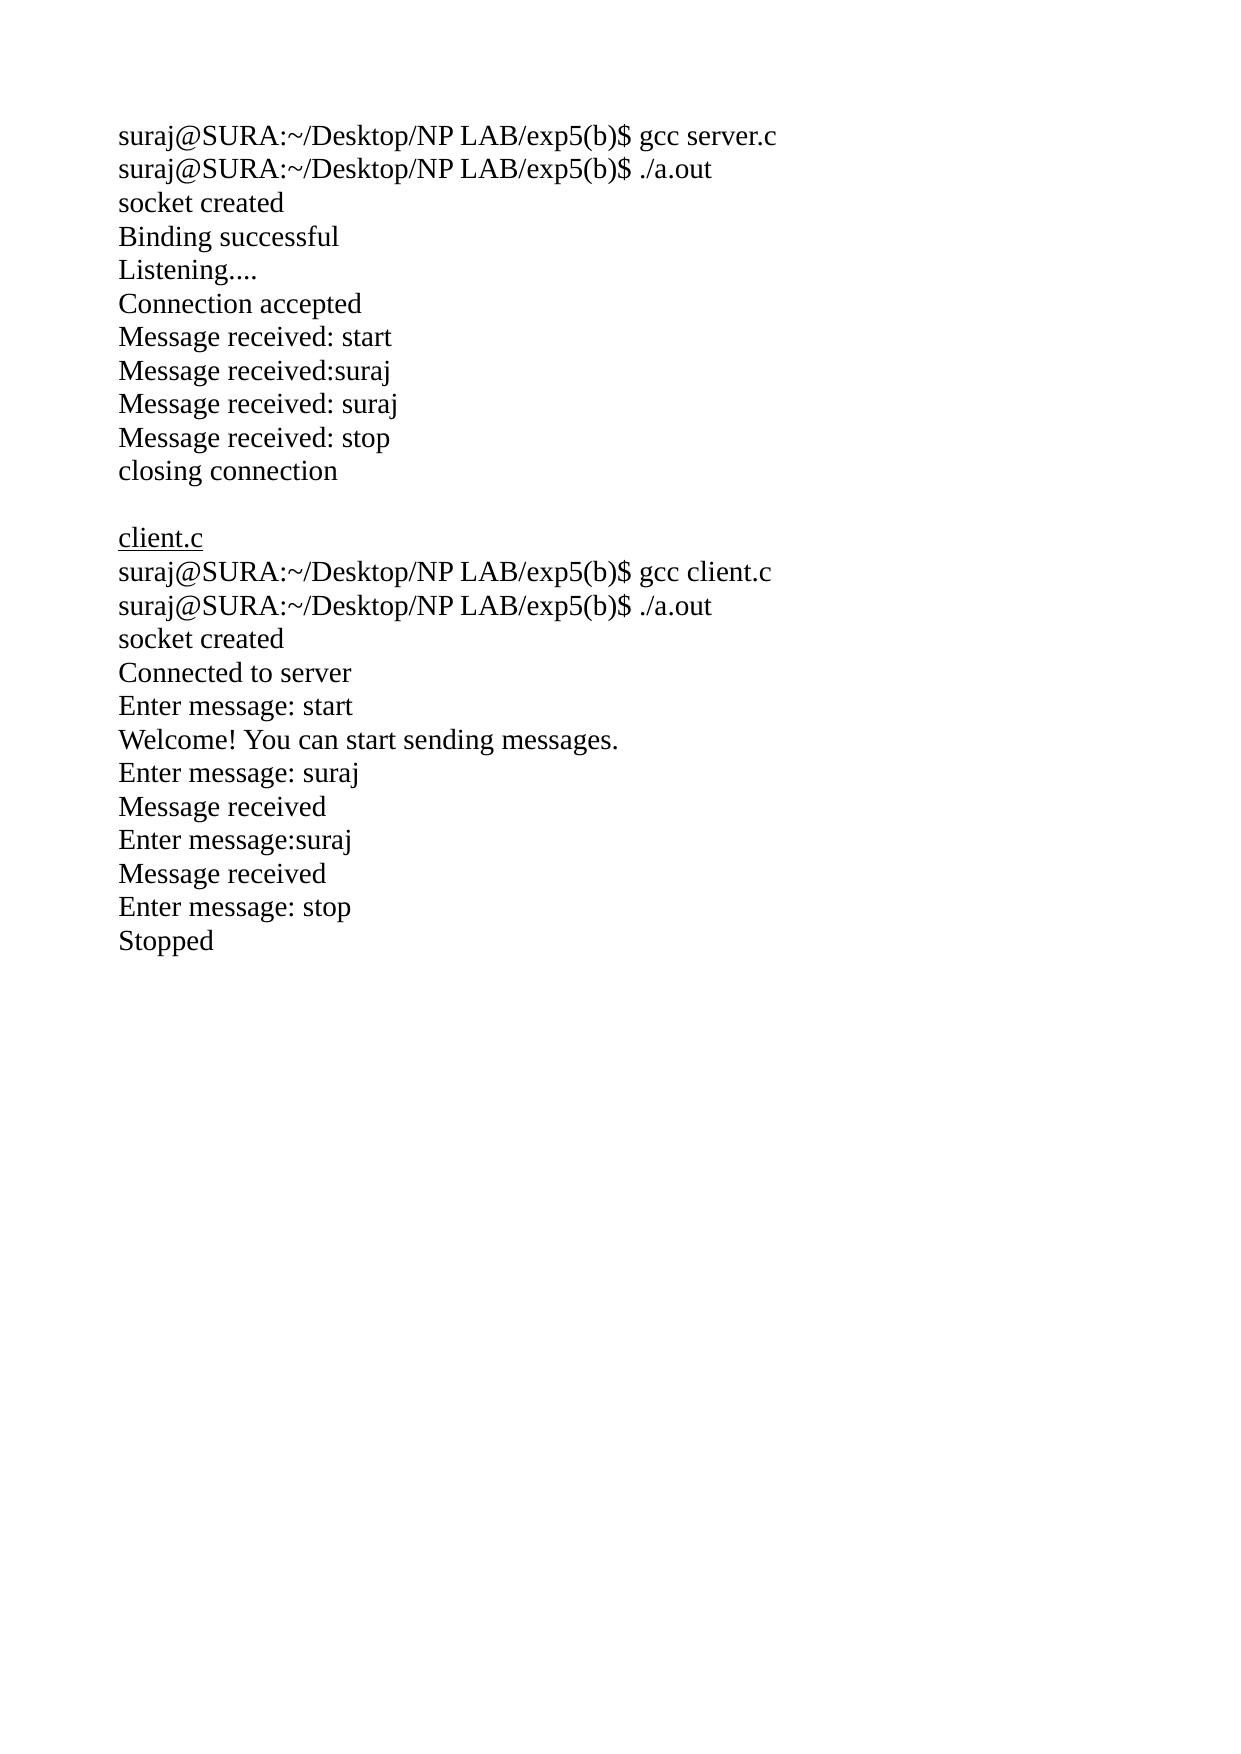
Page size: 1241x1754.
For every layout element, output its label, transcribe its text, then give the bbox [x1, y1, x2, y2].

text suraj@SURA:~/Desktop/NP LAB/exp5(b)$ gcc client.c [118, 554, 1122, 588]
text Message received:suraj [118, 353, 1122, 386]
text suraj@SURA:~/Desktop/NP LAB/exp5(b)$ gcc server.c [118, 118, 1122, 152]
text Binding successful [118, 219, 1122, 252]
text Enter message: stop [118, 889, 1122, 923]
text Enter message: start [118, 688, 1122, 722]
text socket created [118, 621, 1122, 655]
text Message received [118, 856, 1122, 889]
text Enter message: suraj [118, 755, 1122, 789]
text Connected to server [118, 655, 1122, 688]
text suraj@SURA:~/Desktop/NP LAB/exp5(b)$ ./a.out [118, 588, 1122, 621]
text Connection accepted [118, 286, 1122, 319]
text socket created [118, 185, 1122, 219]
text Message received [118, 789, 1122, 822]
text Message received: stop [118, 420, 1122, 453]
text Message received: start [118, 319, 1122, 353]
text Welcome! You can start sending messages. [118, 722, 1122, 755]
text Stopped [118, 923, 1122, 957]
text client.c [118, 521, 1122, 554]
text Enter message:suraj [118, 822, 1122, 856]
text suraj@SURA:~/Desktop/NP LAB/exp5(b)$ ./a.out [118, 152, 1122, 185]
text Listening.... [118, 252, 1122, 286]
text Message received: suraj [118, 386, 1122, 420]
text closing connection [118, 453, 1122, 487]
